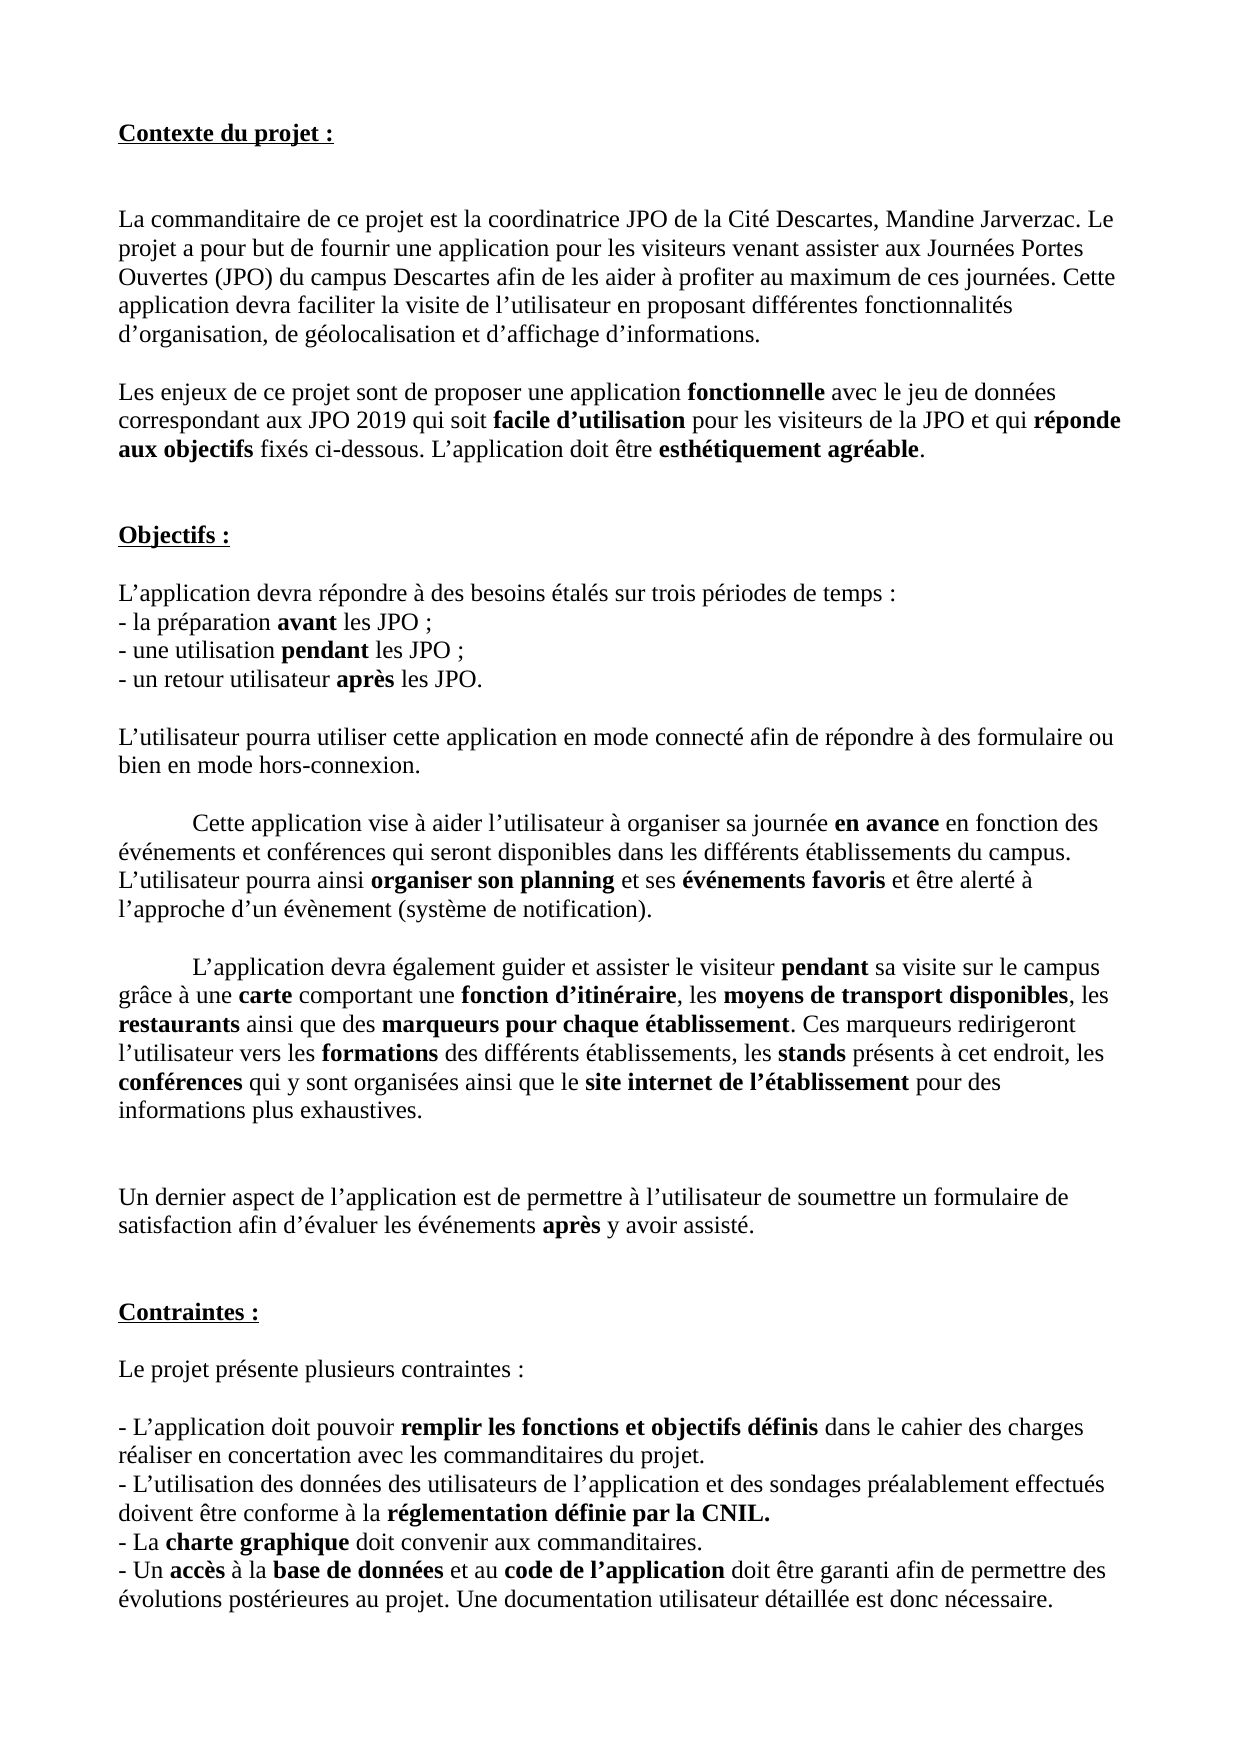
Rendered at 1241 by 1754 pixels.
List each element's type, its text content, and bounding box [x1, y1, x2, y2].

text L’application devra répondre à des besoins étalés sur trois périodes de temps : [118, 578, 1122, 607]
text - Un accès à la base de données et au code de l’application doit être garanti afin de permettre des évolutions postérieures au projet. Une documentation utilisateur détaillée est donc nécessaire. [118, 1556, 1122, 1613]
text Contexte du projet : [118, 118, 1122, 147]
text Objectifs : [118, 521, 1122, 549]
text - La charte graphique doit convenir aux commanditaires. [118, 1527, 1122, 1556]
text - L’utilisation des données des utilisateurs de l’application et des sondages préalablement effectués doivent être conforme à la réglementation définie par la CNIL. [118, 1469, 1122, 1527]
text Contraintes : [118, 1297, 1122, 1326]
text - L’application doit pouvoir remplir les fonctions et objectifs définis dans le cahier des charges réaliser en concertation avec les commanditaires du projet. [118, 1412, 1122, 1469]
text Les enjeux de ce projet sont de proposer une application fonctionnelle avec le jeu de données correspondant aux JPO 2019 qui soit facile d’utilisation pour les visiteurs de la JPO et qui réponde aux objectifs fixés ci-dessous. L’application doit être esthétiquement agréable. [118, 377, 1122, 463]
text - la préparation avant les JPO ; [118, 607, 1122, 636]
text Cette application vise à aider l’utilisateur à organiser sa journée en avance en fonction des événements et conférences qui seront disponibles dans les différents établissements du campus. L’utilisateur pourra ainsi organiser son planning et ses événements favoris et être alerté à l’approche d’un évènement (système de notification). [118, 808, 1122, 923]
text Un dernier aspect de l’application est de permettre à l’utilisateur de soumettre un formulaire de satisfaction afin d’évaluer les événements après y avoir assisté. [118, 1182, 1122, 1239]
text La commanditaire de ce projet est la coordinatrice JPO de la Cité Descartes, Mandine Jarverzac. Le projet a pour but de fournir une application pour les visiteurs venant assister aux Journées Portes Ouvertes (JPO) du campus Descartes afin de les aider à profiter au maximum de ces journées. Cette application devra faciliter la visite de l’utilisateur en proposant différentes fonctionnalités d’organisation, de géolocalisation et d’affichage d’informations. [118, 204, 1122, 348]
text Le projet présente plusieurs contraintes : [118, 1354, 1122, 1383]
text - une utilisation pendant les JPO ; [118, 636, 1122, 664]
text L’application devra également guider et assister le visiteur pendant sa visite sur le campus grâce à une carte comportant une fonction d’itinéraire, les moyens de transport disponibles, les restaurants ainsi que des marqueurs pour chaque établissement. Ces marqueurs redirigeront l’utilisateur vers les formations des différents établissements, les stands présents à cet endroit, les conférences qui y sont organisées ainsi que le site internet de l’établissement pour des informations plus exhaustives. [118, 952, 1122, 1124]
text L’utilisateur pourra utiliser cette application en mode connecté afin de répondre à des formulaire ou bien en mode hors-connexion. [118, 722, 1122, 779]
text - un retour utilisateur après les JPO. [118, 664, 1122, 693]
